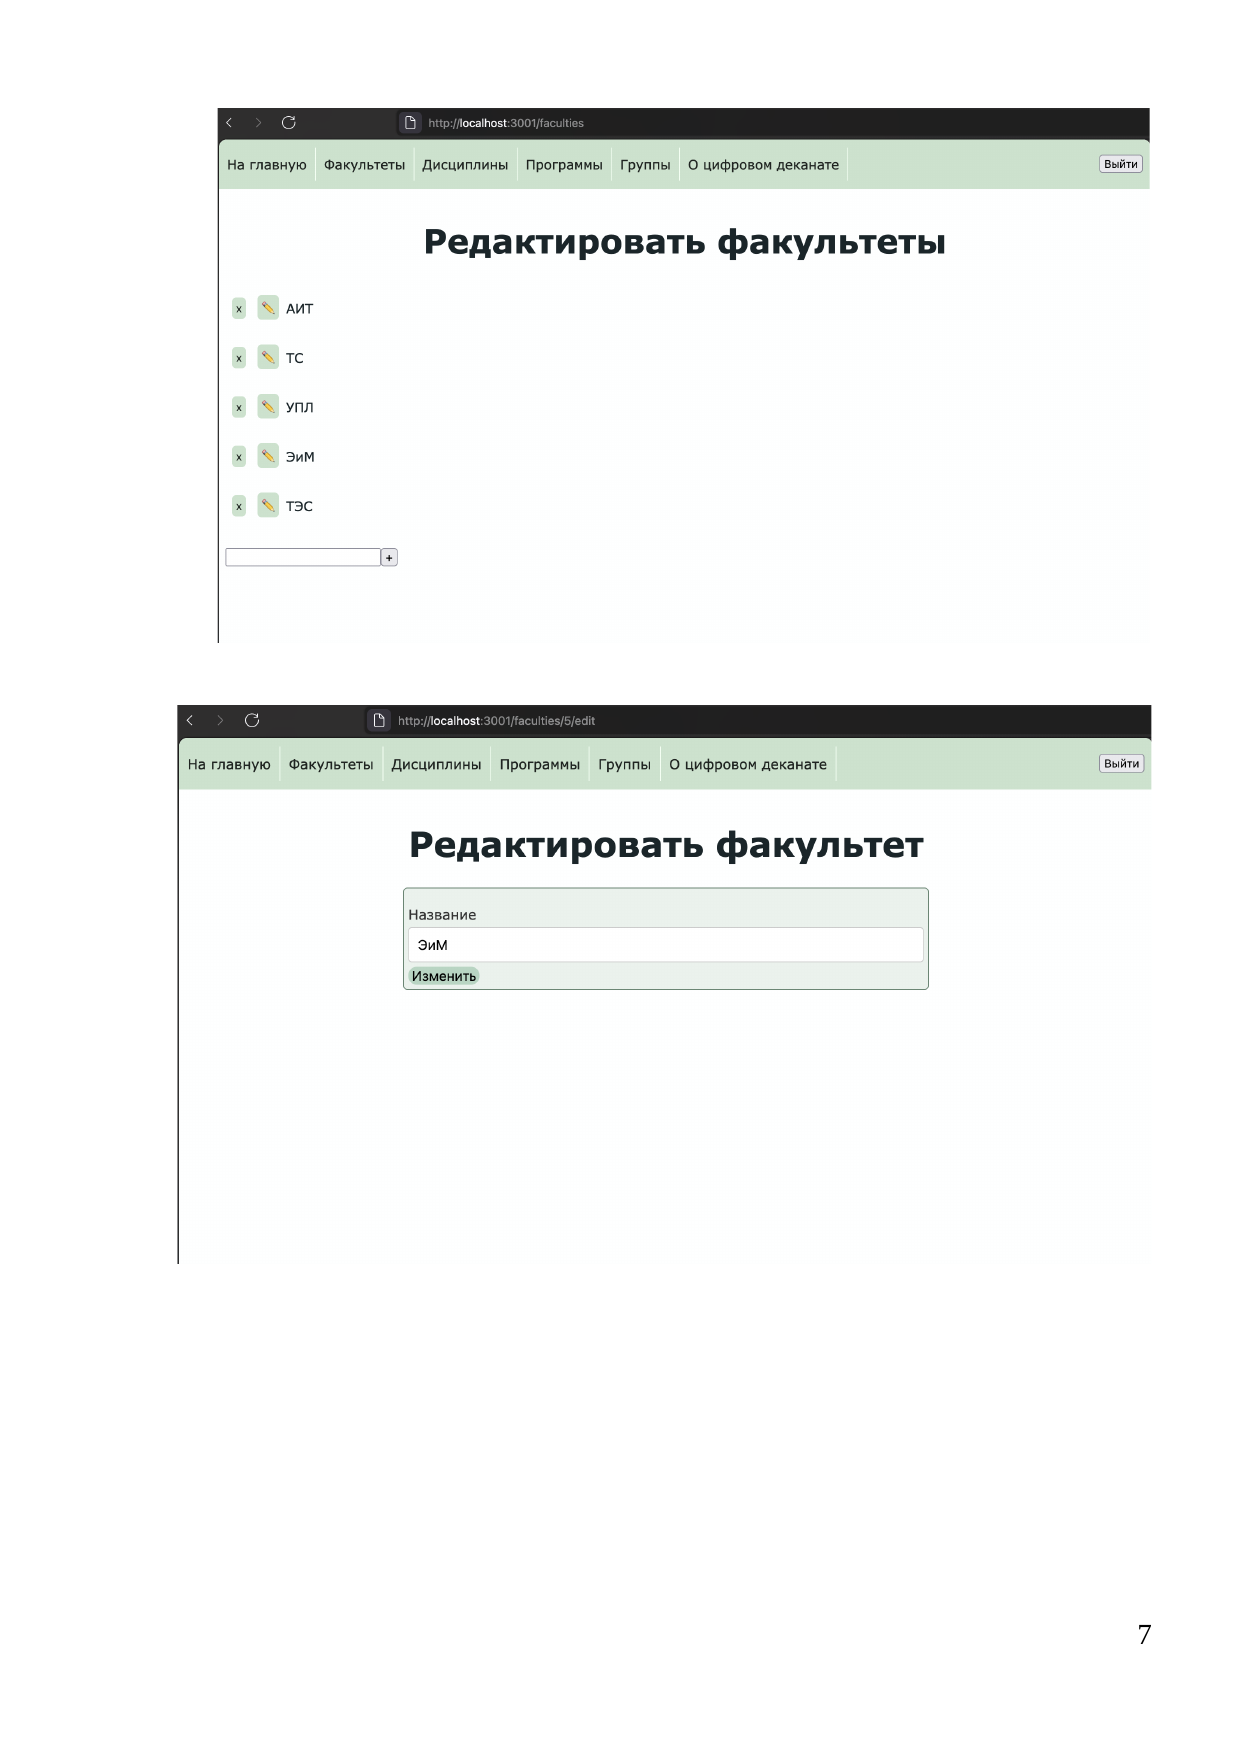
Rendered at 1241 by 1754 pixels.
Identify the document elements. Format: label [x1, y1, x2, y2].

picture [177, 705, 1152, 1264]
picture [217, 108, 1150, 643]
